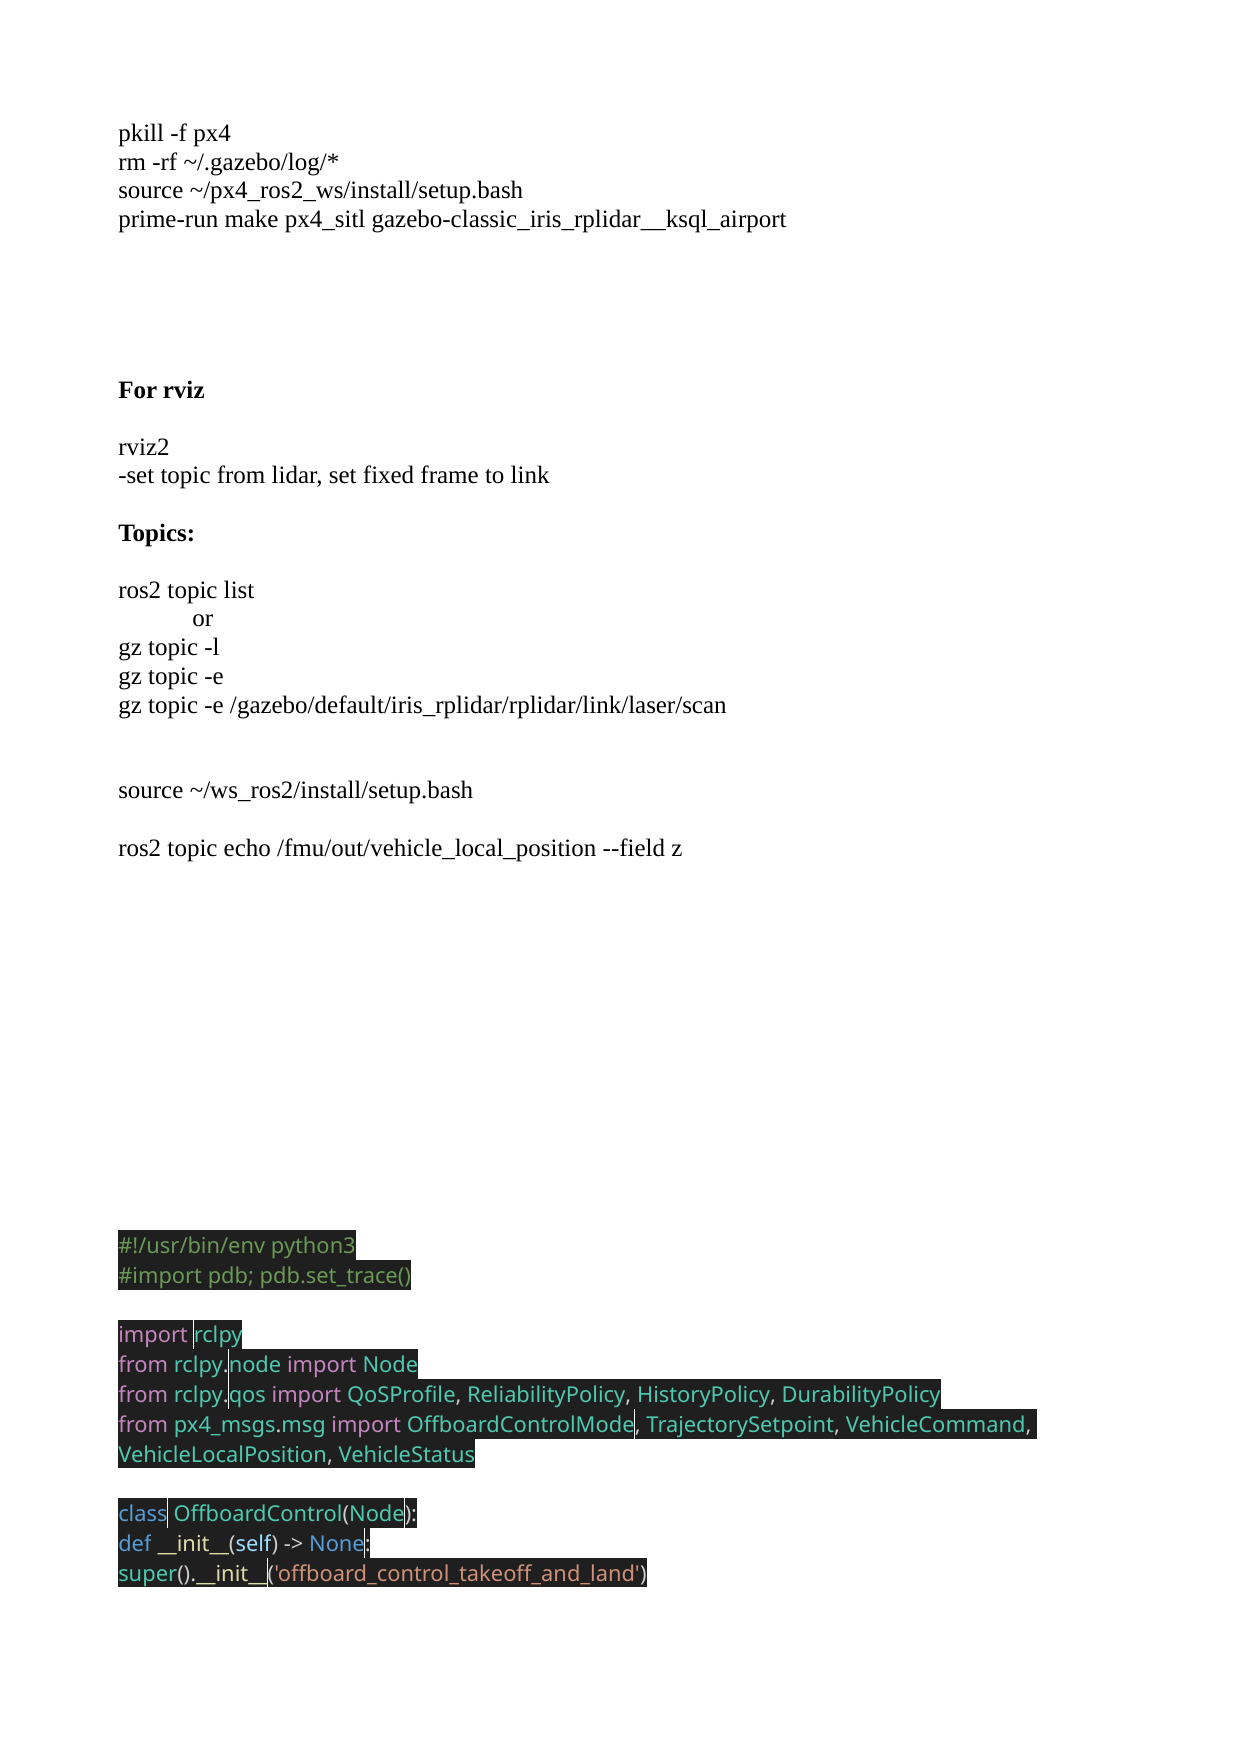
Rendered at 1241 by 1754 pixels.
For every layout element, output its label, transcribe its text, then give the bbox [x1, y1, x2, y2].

text super().__init__('offboard_control_takeoff_and_land') [118, 1558, 1122, 1587]
text from rclpy.qos import QoSProfile, ReliabilityPolicy, HistoryPolicy, DurabilityPolicy [118, 1379, 1122, 1409]
text import rclpy [118, 1319, 1122, 1349]
text gz topic -e /gazebo/default/iris_rplidar/rplidar/link/laser/scan [118, 690, 1122, 718]
text For rviz [118, 375, 1122, 403]
text or [118, 603, 1122, 632]
text #import pdb; pdb.set_trace() [118, 1260, 1122, 1290]
text prime-run make px4_sitl gazebo-classic_iris_rplidar__ksql_airport [118, 204, 1122, 233]
text pkill -f px4 [118, 118, 1122, 147]
text -set topic from lidar, set fixed frame to link [118, 461, 1122, 489]
text rviz2 [118, 432, 1122, 461]
text from px4_msgs.msg import OffboardControlMode, TrajectorySetpoint, VehicleCommand, VehicleLocalPosition, VehicleStatus [118, 1409, 1122, 1468]
text class OffboardControl(Node): [118, 1498, 1122, 1528]
text source ~/px4_ros2_ws/install/setup.bash [118, 176, 1122, 204]
text source ~/ws_ros2/install/setup.bash [118, 776, 1122, 804]
text gz topic -e [118, 661, 1122, 690]
text ros2 topic list [118, 575, 1122, 603]
text Topics: [118, 518, 1122, 546]
text ros2 topic echo /fmu/out/vehicle_local_position --field z [118, 833, 1122, 862]
text #!/usr/bin/env python3 [118, 1230, 1122, 1260]
text gz topic -l [118, 632, 1122, 661]
text from rclpy.node import Node [118, 1349, 1122, 1379]
text def __init__(self) -> None: [118, 1528, 1122, 1558]
text rm -rf ~/.gazebo/log/* [118, 147, 1122, 176]
